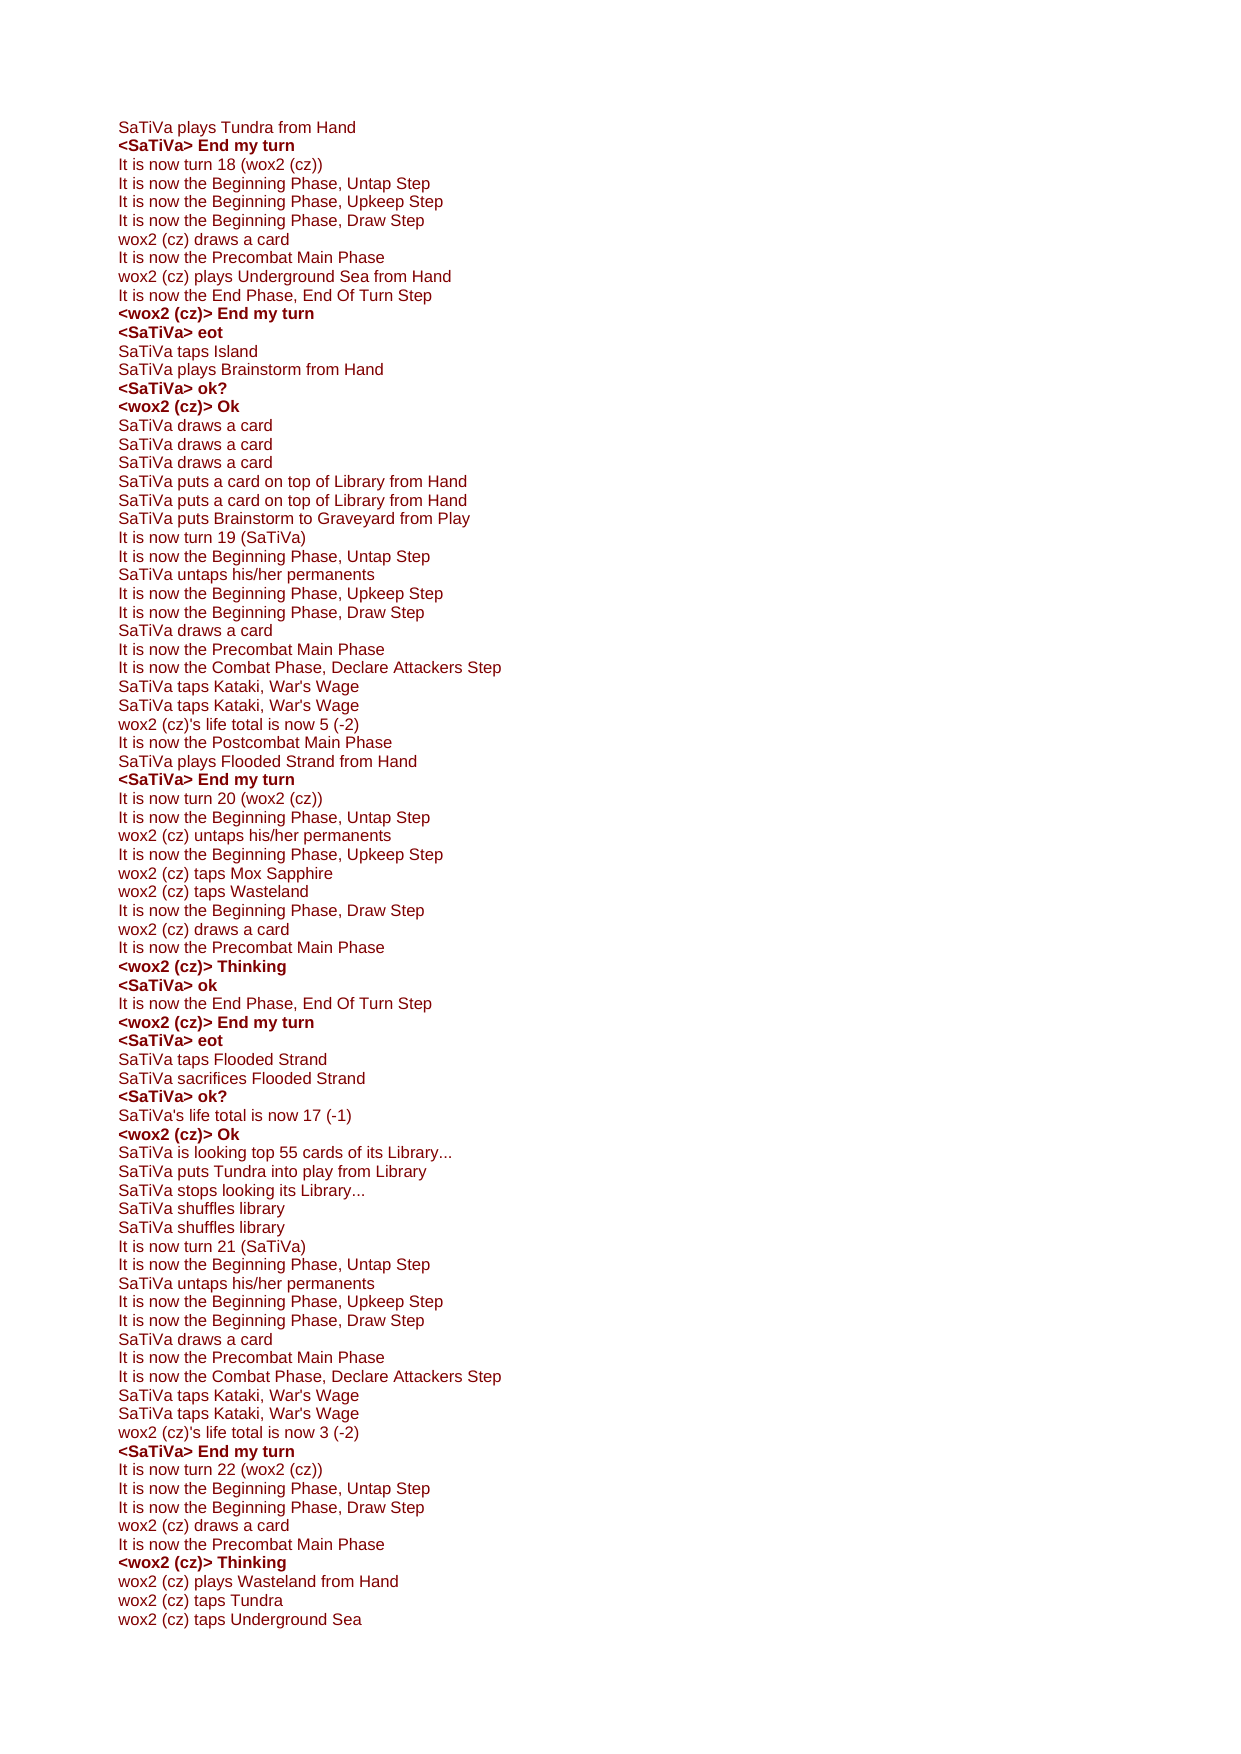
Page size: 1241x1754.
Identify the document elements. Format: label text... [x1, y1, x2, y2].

text SaTiVa shuffles library [118, 1199, 1122, 1218]
text <wox2 (cz)> Ok [118, 398, 1122, 416]
text It is now the Precombat Main Phase [118, 1535, 1122, 1554]
text wox2 (cz) untaps his/her permanents [118, 827, 1122, 845]
text wox2 (cz) taps Wasteland [118, 883, 1122, 901]
text It is now the End Phase, End Of Turn Step [118, 286, 1122, 304]
text <SaTiVa> eot [118, 323, 1122, 342]
text SaTiVa untaps his/her permanents [118, 566, 1122, 584]
text wox2 (cz) taps Tundra [118, 1591, 1122, 1610]
text <SaTiVa> End my turn [118, 1442, 1122, 1461]
text SaTiVa plays Flooded Strand from Hand [118, 752, 1122, 771]
text SaTiVa taps Kataki, War's Wage [118, 1386, 1122, 1405]
text It is now the Precombat Main Phase [118, 640, 1122, 659]
text It is now the Beginning Phase, Draw Step [118, 901, 1122, 920]
text <SaTiVa> End my turn [118, 771, 1122, 789]
text It is now the Beginning Phase, Draw Step [118, 603, 1122, 622]
text It is now the Beginning Phase, Untap Step [118, 1256, 1122, 1274]
text It is now the Precombat Main Phase [118, 938, 1122, 957]
text SaTiVa taps Kataki, War's Wage [118, 696, 1122, 715]
text It is now the Beginning Phase, Draw Step [118, 1311, 1122, 1330]
text SaTiVa is looking top 55 cards of its Library... [118, 1144, 1122, 1162]
text It is now turn 22 (wox2 (cz)) [118, 1461, 1122, 1479]
text <wox2 (cz)> Ok [118, 1125, 1122, 1144]
text wox2 (cz) draws a card [118, 920, 1122, 938]
text <SaTiVa> ok? [118, 379, 1122, 398]
text wox2 (cz) draws a card [118, 230, 1122, 249]
text It is now the Beginning Phase, Draw Step [118, 1498, 1122, 1517]
text <SaTiVa> ok [118, 976, 1122, 994]
text It is now the Beginning Phase, Untap Step [118, 1479, 1122, 1498]
text It is now the Precombat Main Phase [118, 249, 1122, 267]
text It is now the Beginning Phase, Upkeep Step [118, 845, 1122, 864]
text SaTiVa puts Brainstorm to Graveyard from Play [118, 510, 1122, 528]
text wox2 (cz) taps Mox Sapphire [118, 864, 1122, 883]
text SaTiVa draws a card [118, 1330, 1122, 1349]
text It is now the Beginning Phase, Untap Step [118, 547, 1122, 566]
text <SaTiVa> End my turn [118, 137, 1122, 155]
text wox2 (cz)'s life total is now 5 (-2) [118, 715, 1122, 733]
text SaTiVa sacrifices Flooded Strand [118, 1069, 1122, 1088]
text <SaTiVa> eot [118, 1032, 1122, 1050]
text It is now the Beginning Phase, Draw Step [118, 211, 1122, 230]
text It is now turn 21 (SaTiVa) [118, 1237, 1122, 1256]
text It is now the Beginning Phase, Upkeep Step [118, 584, 1122, 603]
text It is now turn 20 (wox2 (cz)) [118, 789, 1122, 808]
text SaTiVa taps Island [118, 342, 1122, 361]
text It is now the Beginning Phase, Untap Step [118, 174, 1122, 193]
text wox2 (cz) draws a card [118, 1517, 1122, 1535]
text It is now the Postcombat Main Phase [118, 733, 1122, 752]
text <wox2 (cz)> Thinking [118, 1554, 1122, 1572]
text It is now the Beginning Phase, Untap Step [118, 808, 1122, 827]
text It is now the Precombat Main Phase [118, 1349, 1122, 1367]
text wox2 (cz) plays Underground Sea from Hand [118, 267, 1122, 286]
text SaTiVa puts a card on top of Library from Hand [118, 491, 1122, 510]
text It is now the Combat Phase, Declare Attackers Step [118, 1367, 1122, 1386]
text SaTiVa taps Kataki, War's Wage [118, 677, 1122, 696]
text SaTiVa plays Brainstorm from Hand [118, 361, 1122, 379]
text SaTiVa shuffles library [118, 1218, 1122, 1237]
text It is now the Beginning Phase, Upkeep Step [118, 1293, 1122, 1311]
text SaTiVa draws a card [118, 622, 1122, 640]
text wox2 (cz) taps Underground Sea [118, 1610, 1122, 1628]
text SaTiVa's life total is now 17 (-1) [118, 1106, 1122, 1125]
text SaTiVa draws a card [118, 416, 1122, 435]
text wox2 (cz)'s life total is now 3 (-2) [118, 1423, 1122, 1442]
text <SaTiVa> ok? [118, 1088, 1122, 1106]
text It is now the Combat Phase, Declare Attackers Step [118, 659, 1122, 677]
text <wox2 (cz)> End my turn [118, 304, 1122, 323]
text It is now the Beginning Phase, Upkeep Step [118, 193, 1122, 211]
text SaTiVa puts Tundra into play from Library [118, 1162, 1122, 1181]
text SaTiVa untaps his/her permanents [118, 1274, 1122, 1293]
text SaTiVa draws a card [118, 454, 1122, 472]
text It is now turn 18 (wox2 (cz)) [118, 155, 1122, 174]
text <wox2 (cz)> End my turn [118, 1013, 1122, 1032]
text SaTiVa taps Kataki, War's Wage [118, 1405, 1122, 1423]
text It is now the End Phase, End Of Turn Step [118, 994, 1122, 1013]
text SaTiVa plays Tundra from Hand [118, 118, 1122, 137]
text <wox2 (cz)> Thinking [118, 957, 1122, 976]
text SaTiVa puts a card on top of Library from Hand [118, 472, 1122, 491]
text wox2 (cz) plays Wasteland from Hand [118, 1572, 1122, 1591]
text SaTiVa taps Flooded Strand [118, 1050, 1122, 1069]
text It is now turn 19 (SaTiVa) [118, 528, 1122, 547]
text SaTiVa stops looking its Library... [118, 1181, 1122, 1199]
text SaTiVa draws a card [118, 435, 1122, 454]
